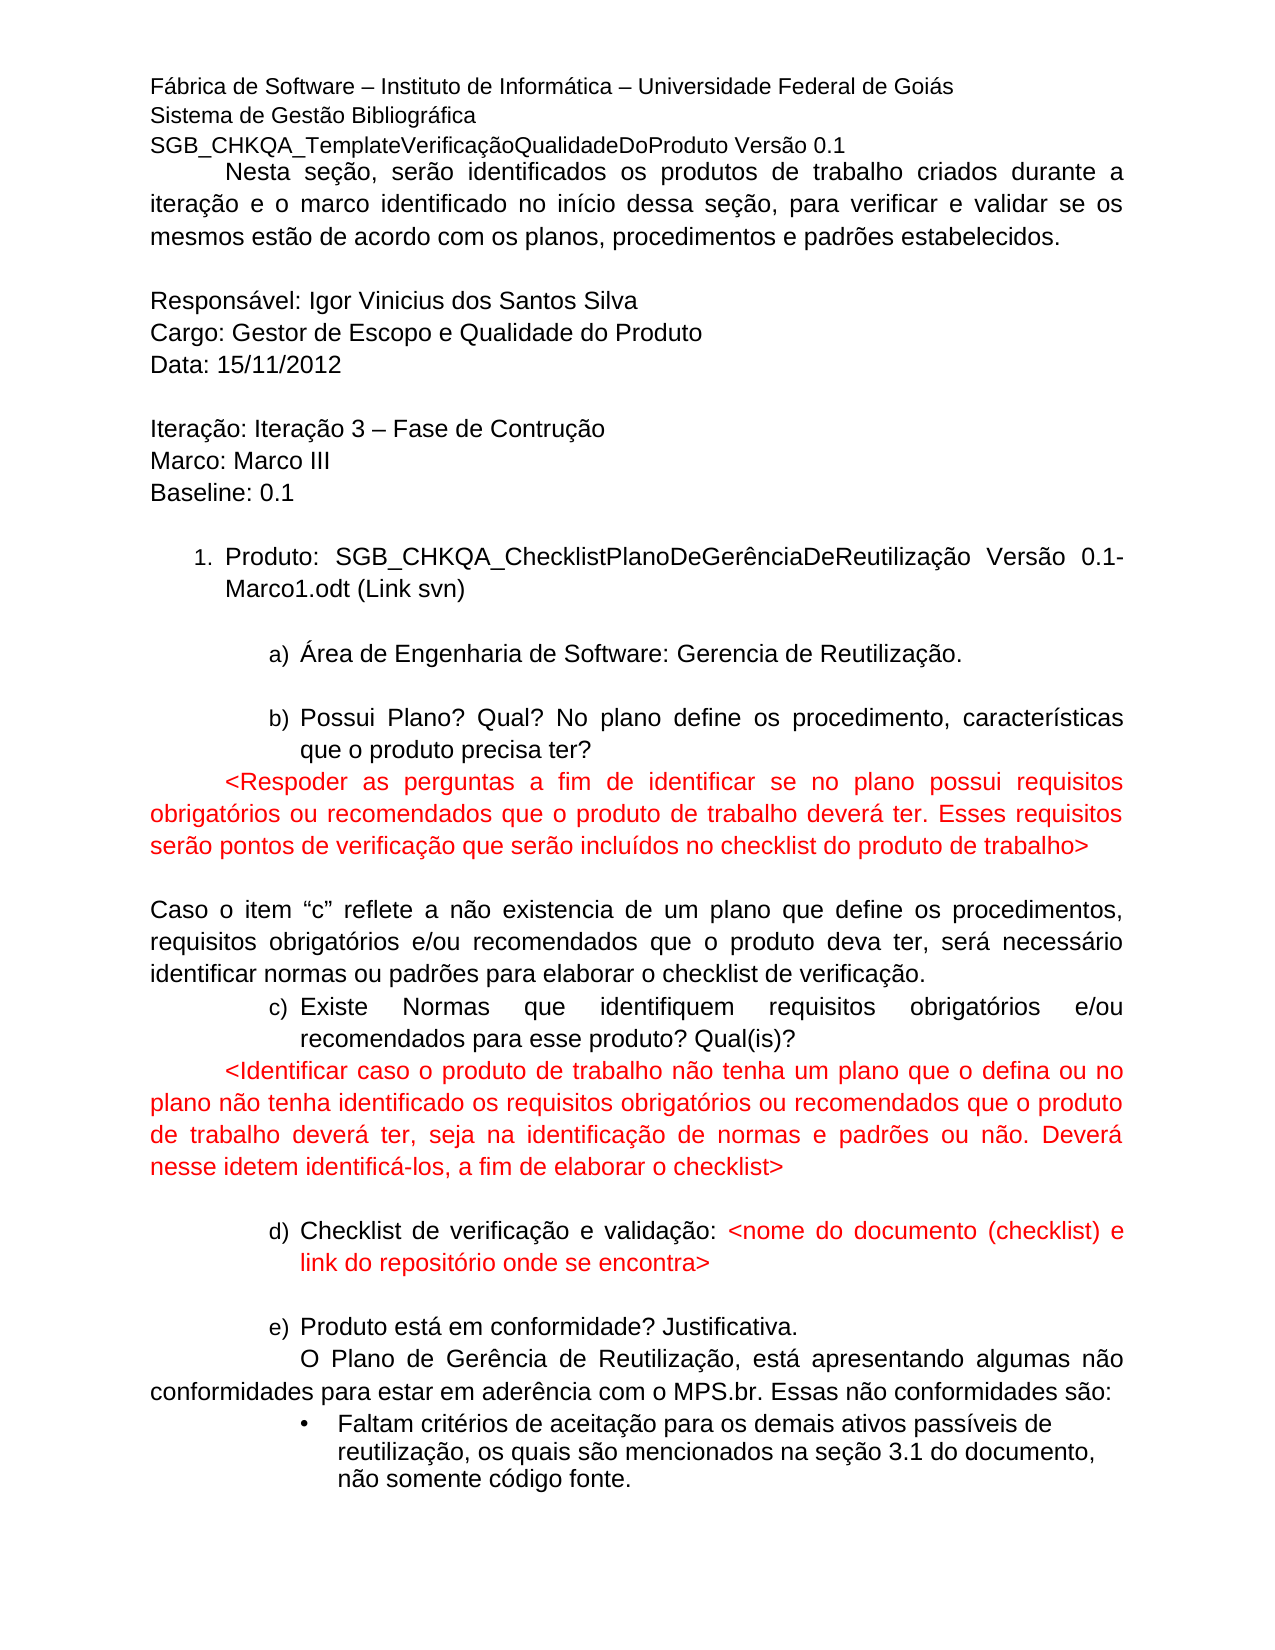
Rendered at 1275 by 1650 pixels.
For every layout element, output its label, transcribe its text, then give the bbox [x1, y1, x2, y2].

list Checklist de verificação e validação: <nome do documento (checklist) e link do repositório onde se encontra> [262, 1217, 1125, 1277]
list Produto: SGB_CHKQA_ChecklistPlanoDeGerênciaDeReutilização Versão 0.1-Marco1.odt (Link svn) [187, 543, 1125, 603]
text Marco: Marco III [150, 447, 1125, 475]
text Responsável: Igor Vinicius dos Santos Silva [150, 286, 1125, 314]
list Existe Normas que identifiquem requisitos obrigatórios e/ou recomendados para esse produto? Qual(is)? [262, 992, 1125, 1052]
text O Plano de Gerência de Reutilização, está apresentando algumas não conformidades para estar em aderência com o MPS.br. Essas não conformidades são: [150, 1345, 1125, 1405]
list Produto está em conformidade? Justificativa. [262, 1313, 1125, 1341]
text Iteração: Iteração 3 – Fase de Contrução [150, 415, 1125, 443]
text <Respoder as perguntas a fim de identificar se no plano possui requisitos obrigatórios ou recomendados que o produto de trabalho deverá ter. Esses requisitos serão pontos de verificação que serão incluídos no checklist do produto de trabalho> [150, 768, 1125, 860]
text Cargo: Gestor de Escopo e Qualidade do Produto [150, 318, 1125, 346]
list Área de Engenharia de Software: Gerencia de Reutilização. [262, 639, 1125, 667]
text <Identificar caso o produto de trabalho não tenha um plano que o defina ou no plano não tenha identificado os requisitos obrigatórios ou recomendados que o produto de trabalho deverá ter, seja na identificação de normas e padrões ou não. Deverá nesse idetem identificá-los, a fim de elaborar o checklist> [150, 1056, 1125, 1181]
list Possui Plano? Qual? No plano define os procedimento, características que o produto precisa ter? [262, 703, 1125, 763]
text Data: 15/11/2012 [150, 351, 1125, 378]
list Faltam critérios de aceitação para os demais ativos passíveis de reutilização, os quais são mencionados na seção 3.1 do documento, não somente código fonte. [300, 1409, 1125, 1493]
text Baseline: 0.1 [150, 479, 1125, 507]
text Caso o item “c” reflete a não existencia de um plano que define os procedimentos, requisitos obrigatórios e/ou recomendados que o produto deva ter, será necessário identificar normas ou padrões para elaborar o checklist de verificação. [150, 896, 1125, 988]
text Nesta seção, serão identificados os produtos de trabalho criados durante a iteração e o marco identificado no início dessa seção, para verificar e validar se os mesmos estão de acordo com os planos, procedimentos e padrões estabelecidos. [150, 158, 1125, 250]
